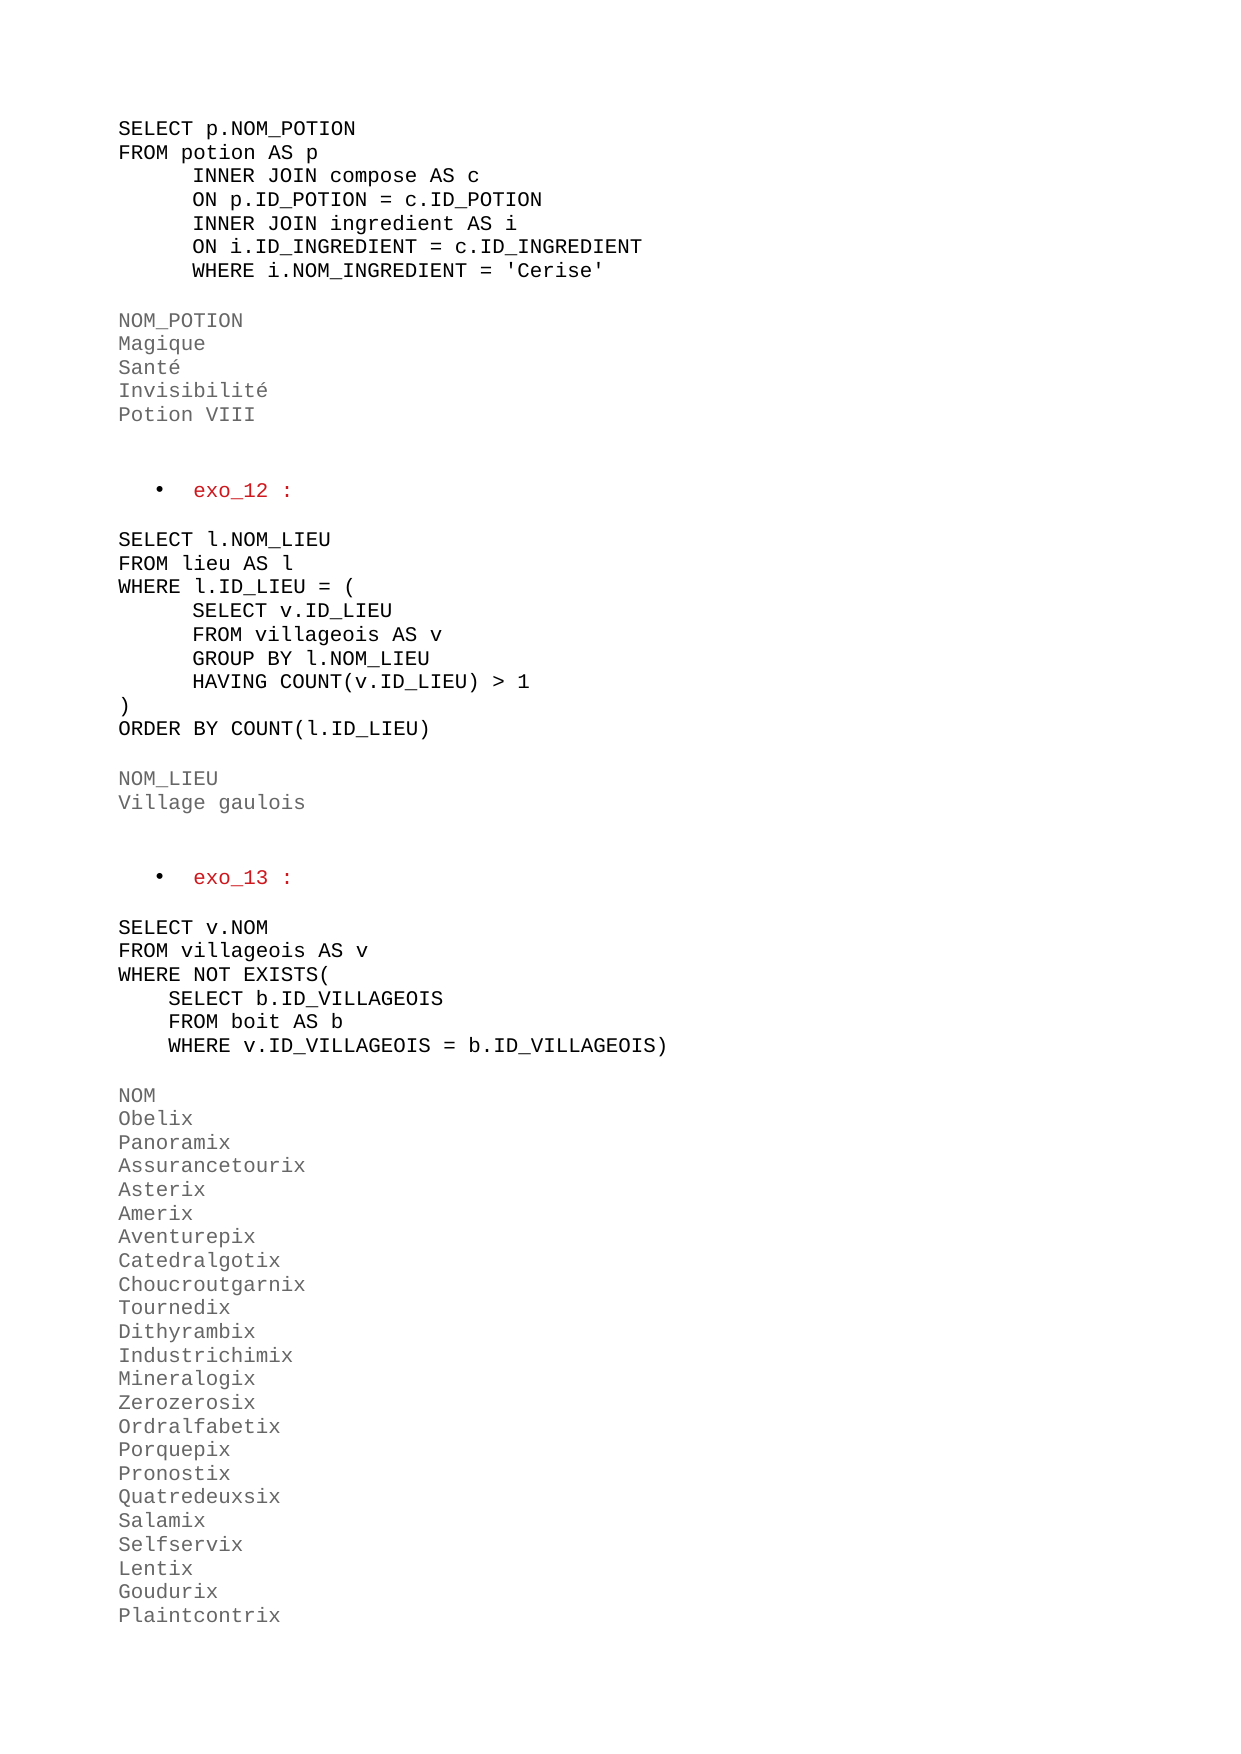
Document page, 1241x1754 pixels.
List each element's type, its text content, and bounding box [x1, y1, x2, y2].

text ON p.ID_POTION = c.ID_POTION [118, 189, 1122, 213]
text Assurancetourix [118, 1156, 1122, 1179]
text Village gaulois [118, 792, 1122, 815]
text Panoramix [118, 1132, 1122, 1156]
text FROM potion AS p [118, 142, 1122, 165]
text Goudurix [118, 1581, 1122, 1605]
text Catedralgotix [118, 1250, 1122, 1274]
text SELECT v.ID_LIEU [118, 600, 1122, 624]
text Mineralogix [118, 1368, 1122, 1392]
text WHERE NOT EXISTS( [118, 964, 1122, 988]
text NOM_LIEU [118, 768, 1122, 792]
text Santé [118, 357, 1122, 381]
text ) [118, 695, 1122, 718]
text Porquepix [118, 1439, 1122, 1463]
text Quatredeuxsix [118, 1487, 1122, 1510]
text Pronostix [118, 1463, 1122, 1487]
text SELECT p.NOM_POTION [118, 118, 1122, 142]
text Plaintcontrix [118, 1605, 1122, 1628]
text Zerozerosix [118, 1392, 1122, 1416]
text ON i.ID_INGREDIENT = c.ID_INGREDIENT [118, 236, 1122, 260]
text Selfservix [118, 1534, 1122, 1557]
text Choucroutgarnix [118, 1274, 1122, 1297]
text Lentix [118, 1557, 1122, 1581]
text SELECT l.NOM_LIEU [118, 529, 1122, 553]
text Amerix [118, 1203, 1122, 1226]
text SELECT v.NOM [118, 917, 1122, 940]
text Dithyrambix [118, 1321, 1122, 1345]
text GROUP BY l.NOM_LIEU [118, 647, 1122, 671]
text Aventurepix [118, 1226, 1122, 1250]
text Ordralfabetix [118, 1416, 1122, 1439]
text Potion VIII [118, 404, 1122, 428]
text Industrichimix [118, 1345, 1122, 1368]
text NOM_POTION [118, 309, 1122, 333]
text WHERE l.ID_LIEU = ( [118, 577, 1122, 600]
text Asterix [118, 1179, 1122, 1203]
text INNER JOIN ingredient AS i [118, 213, 1122, 236]
text ORDER BY COUNT(l.ID_LIEU) [118, 718, 1122, 742]
text Invisibilité [118, 381, 1122, 404]
text Tournedix [118, 1297, 1122, 1321]
text FROM boit AS b [118, 1011, 1122, 1035]
text SELECT b.ID_VILLAGEOIS [118, 988, 1122, 1011]
list exo_13 : [156, 867, 1122, 891]
text Salamix [118, 1510, 1122, 1534]
list exo_12 : [156, 480, 1122, 503]
text FROM villageois AS v [118, 624, 1122, 647]
text WHERE i.NOM_INGREDIENT = 'Cerise' [118, 260, 1122, 284]
text NOM [118, 1084, 1122, 1108]
text Magique [118, 333, 1122, 357]
text WHERE v.ID_VILLAGEOIS = b.ID_VILLAGEOIS) [118, 1035, 1122, 1059]
text INNER JOIN compose AS c [118, 165, 1122, 189]
text FROM lieu AS l [118, 553, 1122, 577]
text FROM villageois AS v [118, 940, 1122, 964]
text Obelix [118, 1108, 1122, 1132]
text HAVING COUNT(v.ID_LIEU) > 1 [118, 671, 1122, 695]
